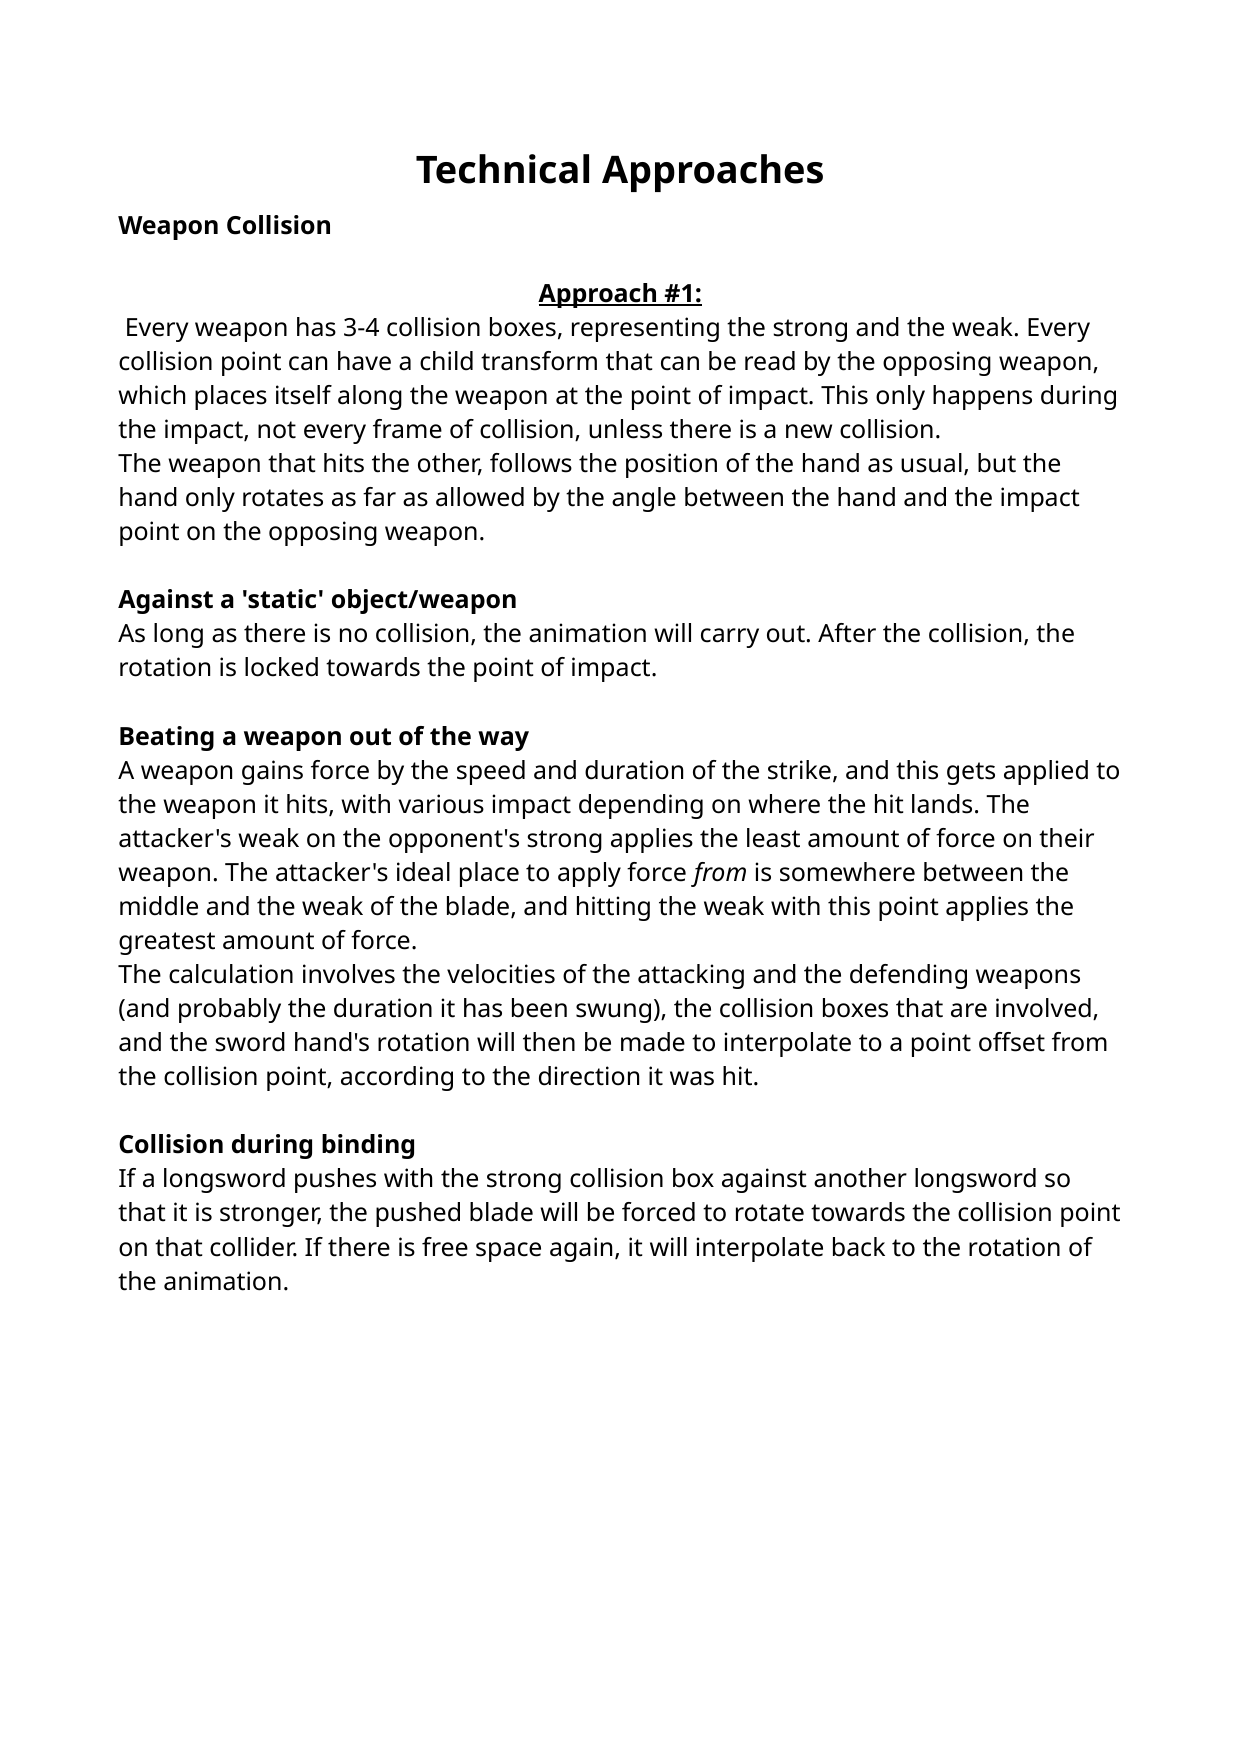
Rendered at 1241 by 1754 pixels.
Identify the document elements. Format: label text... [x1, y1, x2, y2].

text As long as there is no collision, the animation will carry out. After the collision, the rotation is locked towards the point of impact. [118, 616, 1122, 684]
text The calculation involves the velocities of the attacking and the defending weapons (and probably the duration it has been swung), the collision boxes that are involved, and the sword hand's rotation will then be made to interpolate to a point offset from the collision point, according to the direction it was hit. [118, 957, 1122, 1093]
text Collision during binding [118, 1127, 1122, 1161]
text Approach #1: [118, 275, 1122, 309]
text The weapon that hits the other, follows the position of the hand as usual, but the hand only rotates as far as allowed by the angle between the hand and the impact point on the opposing weapon. [118, 446, 1122, 548]
subtitle Technical Approaches [118, 143, 1122, 195]
text If a longsword pushes with the strong collision box against another longsword so that it is stronger, the pushed blade will be forced to rotate towards the collision point on that collider. If there is free space again, it will interpolate back to the rotation of the animation. [118, 1161, 1122, 1297]
text Weapon Collision [118, 207, 1122, 241]
text Every weapon has 3-4 collision boxes, representing the strong and the weak. Every collision point can have a child transform that can be read by the opposing weapon, which places itself along the weapon at the point of impact. This only happens during the impact, not every frame of collision, unless there is a new collision. [118, 309, 1122, 446]
text Against a 'static' object/weapon [118, 582, 1122, 616]
text A weapon gains force by the speed and duration of the strike, and this gets applied to the weapon it hits, with various impact depending on where the hit lands. The attacker's weak on the opponent's strong applies the least amount of force on their weapon. The attacker's ideal place to apply force from is somewhere between the middle and the weak of the blade, and hitting the weak with this point applies the greatest amount of force. [118, 752, 1122, 957]
text Beating a weapon out of the way [118, 718, 1122, 752]
